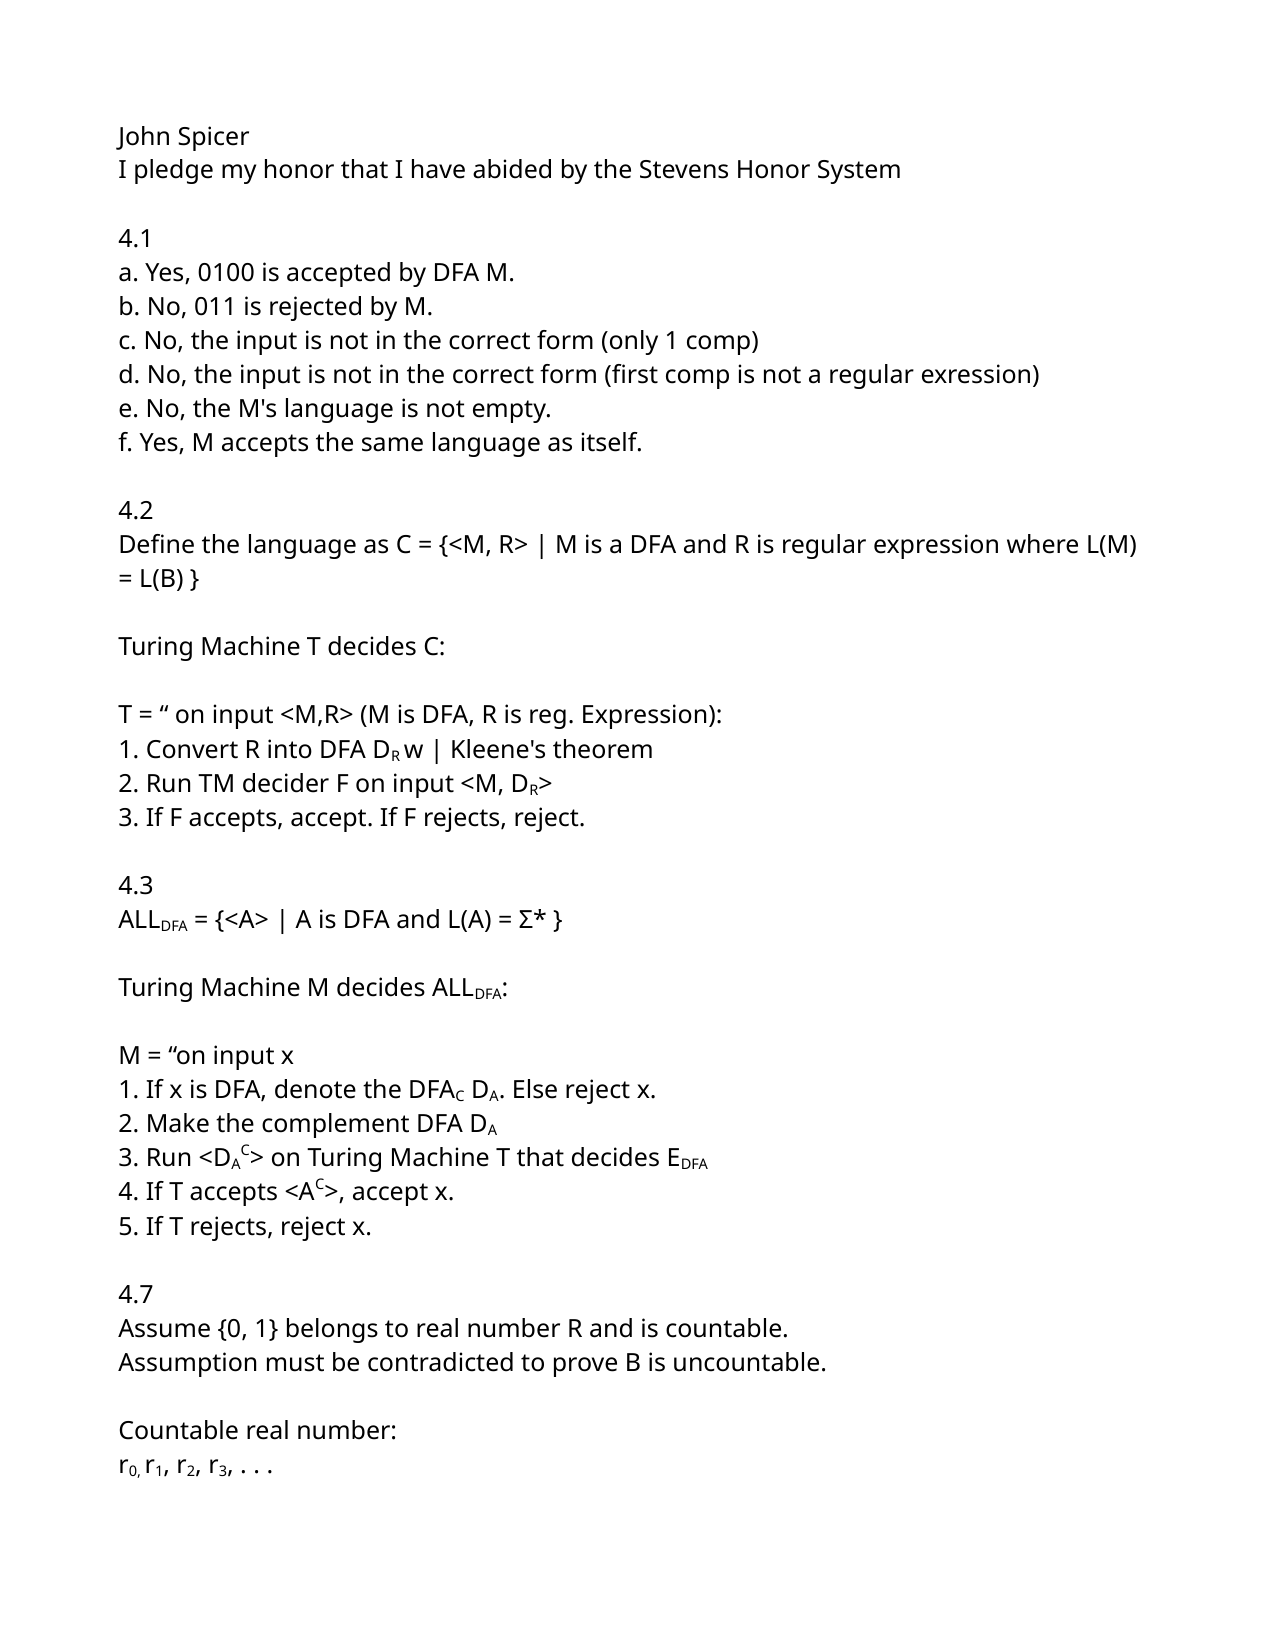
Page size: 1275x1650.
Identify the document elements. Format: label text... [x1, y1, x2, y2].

text 4.3 [118, 867, 1157, 902]
text Countable real number: [118, 1412, 1157, 1447]
text e. No, the M's language is not empty. [118, 391, 1157, 425]
text 3. If F accepts, accept. If F rejects, reject. [118, 799, 1157, 833]
text b. No, 011 is rejected by M. [118, 288, 1157, 322]
text 1. Convert R into DFA DR w | Kleene's theorem [118, 731, 1157, 765]
text John Spicer [118, 118, 1157, 152]
text a. Yes, 0100 is accepted by DFA M. [118, 254, 1157, 288]
text ALLDFA = {<A> | A is DFA and L(A) = Σ* } [118, 902, 1157, 936]
text d. No, the input is not in the correct form (first comp is not a regular exression) [118, 357, 1157, 391]
text 4.2 [118, 493, 1157, 527]
text 4.1 [118, 220, 1157, 254]
text r0, r1, r2, r3, . . . [118, 1447, 1157, 1481]
text 2. Run TM decider F on input <M, DR> [118, 765, 1157, 799]
text Turing Machine T decides C: [118, 629, 1157, 663]
text Define the language as C = {<M, R> | M is a DFA and R is regular expression where L(M) = L(B) } [118, 527, 1157, 595]
text T = “ on input <M,R> (M is DFA, R is reg. Expression): [118, 697, 1157, 731]
text Turing Machine M decides ALLDFA: [118, 970, 1157, 1004]
text 1. If x is DFA, denote the DFAC DA. Else reject x. [118, 1072, 1157, 1106]
text 5. If T rejects, reject x. [118, 1208, 1157, 1242]
text M = “on input x [118, 1038, 1157, 1072]
text Assume {0, 1} belongs to real number R and is countable. [118, 1310, 1157, 1344]
text 2. Make the complement DFA DA [118, 1106, 1157, 1140]
text 3. Run <DAC> on Turing Machine T that decides EDFA [118, 1140, 1157, 1174]
text c. No, the input is not in the correct form (only 1 comp) [118, 322, 1157, 357]
text f. Yes, M accepts the same language as itself. [118, 425, 1157, 459]
text 4. If T accepts <AC>, accept x. [118, 1174, 1157, 1208]
text I pledge my honor that I have abided by the Stevens Honor System [118, 152, 1157, 186]
text Assumption must be contradicted to prove B is uncountable. [118, 1344, 1157, 1378]
text 4.7 [118, 1276, 1157, 1310]
